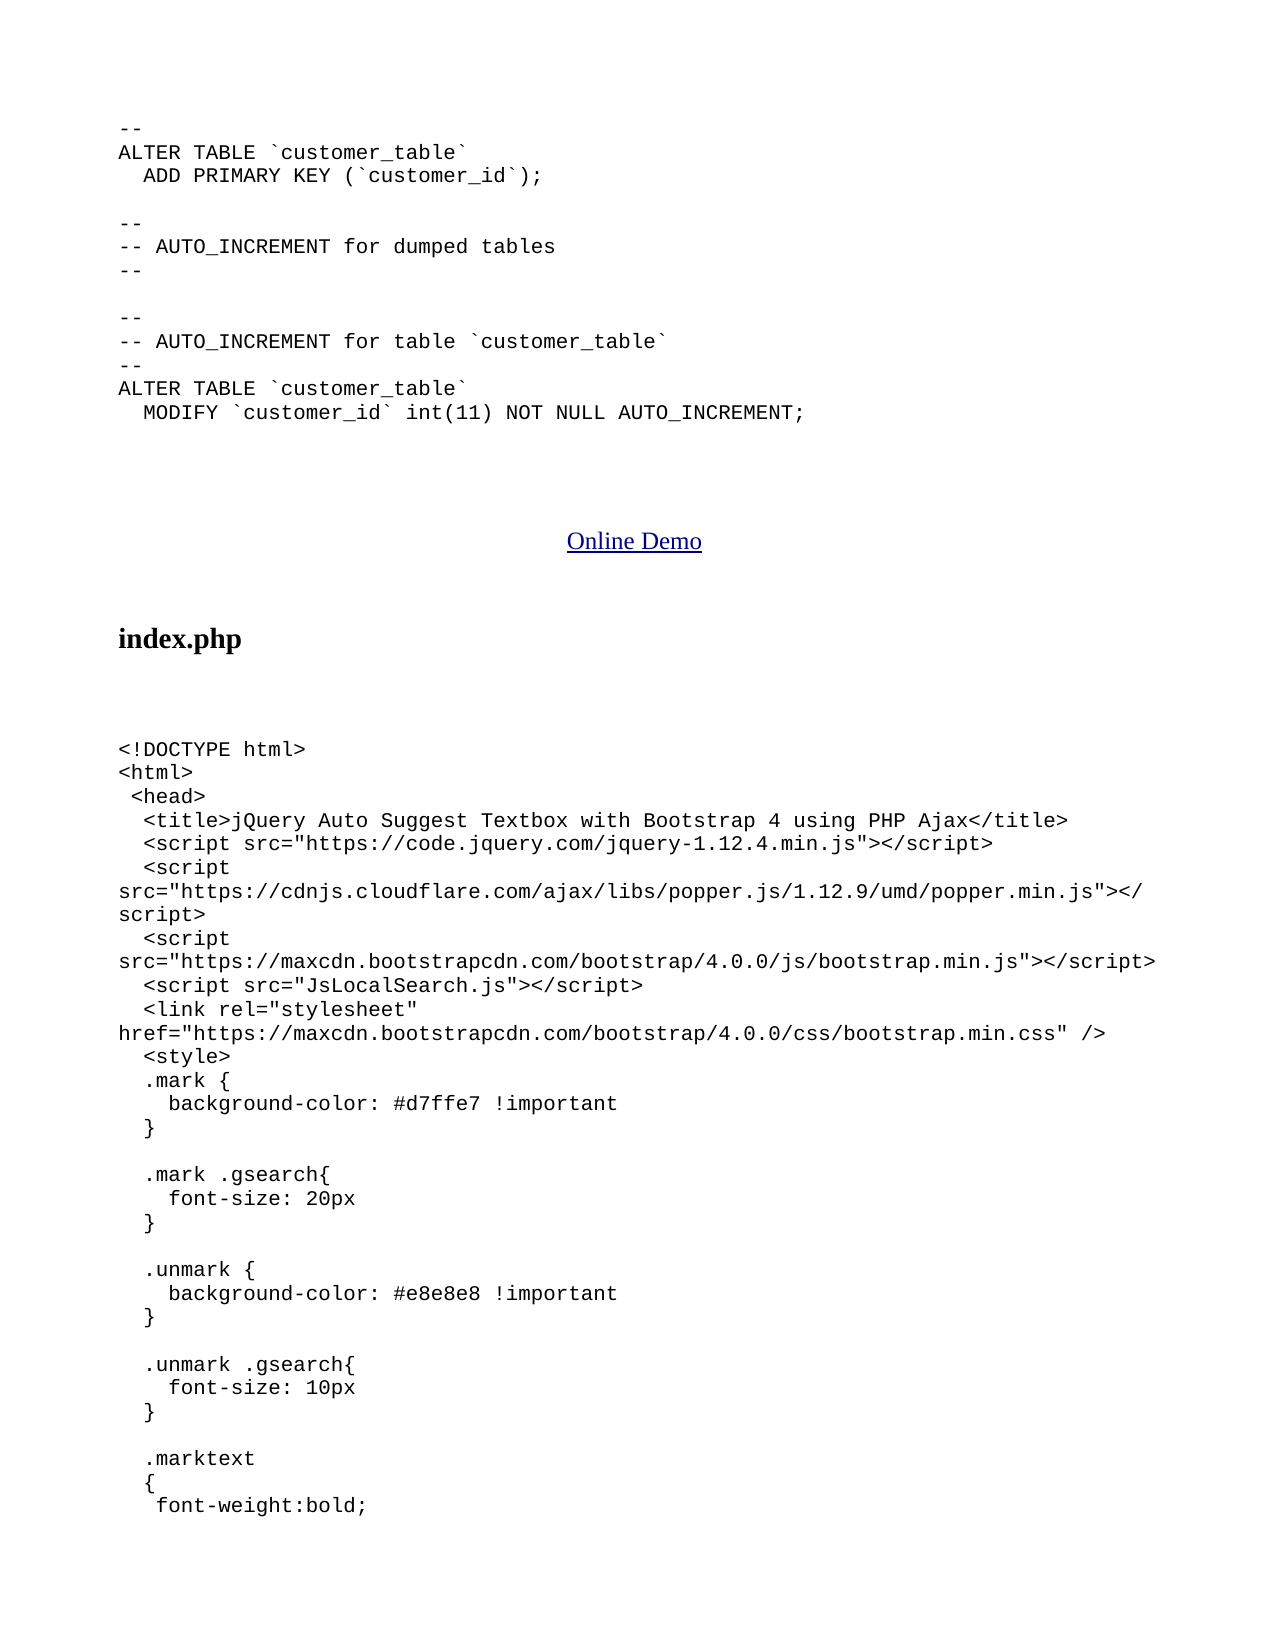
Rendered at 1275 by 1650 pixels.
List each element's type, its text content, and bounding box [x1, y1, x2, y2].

text <script src="https://cdnjs.cloudflare.com/ajax/libs/popper.js/1.12.9/umd/popper.min.js"></script> [118, 857, 1157, 928]
text -- [118, 213, 1157, 236]
text MODIFY `customer_id` int(11) NOT NULL AUTO_INCREMENT; [118, 402, 1157, 426]
text <script src="https://code.jquery.com/jquery-1.12.4.min.js"></script> [118, 833, 1157, 857]
text ALTER TABLE `customer_table` [118, 142, 1157, 165]
text <!DOCTYPE html> [118, 739, 1157, 762]
text -- [118, 354, 1157, 378]
text } [118, 1306, 1157, 1330]
text background-color: #d7ffe7 !important [118, 1093, 1157, 1117]
subtitle index.php [118, 621, 1157, 655]
text Online Demo [118, 526, 1157, 555]
text font-size: 10px [118, 1377, 1157, 1401]
text -- AUTO_INCREMENT for table `customer_table` [118, 331, 1157, 354]
text <script src="https://maxcdn.bootstrapcdn.com/bootstrap/4.0.0/js/bootstrap.min.js"></script> [118, 928, 1157, 975]
text -- AUTO_INCREMENT for dumped tables [118, 236, 1157, 260]
text { [118, 1472, 1157, 1495]
text .unmark .gsearch{ [118, 1353, 1157, 1377]
text ALTER TABLE `customer_table` [118, 378, 1157, 402]
text .mark { [118, 1070, 1157, 1093]
text } [118, 1117, 1157, 1141]
text .mark .gsearch{ [118, 1164, 1157, 1188]
text -- [118, 118, 1157, 142]
text <script src="JsLocalSearch.js"></script> [118, 975, 1157, 999]
text <head> [118, 786, 1157, 810]
text } [118, 1212, 1157, 1235]
text } [118, 1401, 1157, 1424]
text .unmark { [118, 1259, 1157, 1283]
text <html> [118, 762, 1157, 786]
text ADD PRIMARY KEY (`customer_id`); [118, 165, 1157, 189]
text background-color: #e8e8e8 !important [118, 1283, 1157, 1306]
text -- [118, 307, 1157, 331]
text <style> [118, 1046, 1157, 1070]
text font-weight:bold; [118, 1495, 1157, 1519]
text font-size: 20px [118, 1188, 1157, 1212]
text <link rel="stylesheet" href="https://maxcdn.bootstrapcdn.com/bootstrap/4.0.0/css/bootstrap.min.css" /> [118, 999, 1157, 1046]
text .marktext [118, 1448, 1157, 1472]
text <title>jQuery Auto Suggest Textbox with Bootstrap 4 using PHP Ajax</title> [118, 810, 1157, 833]
text -- [118, 260, 1157, 284]
